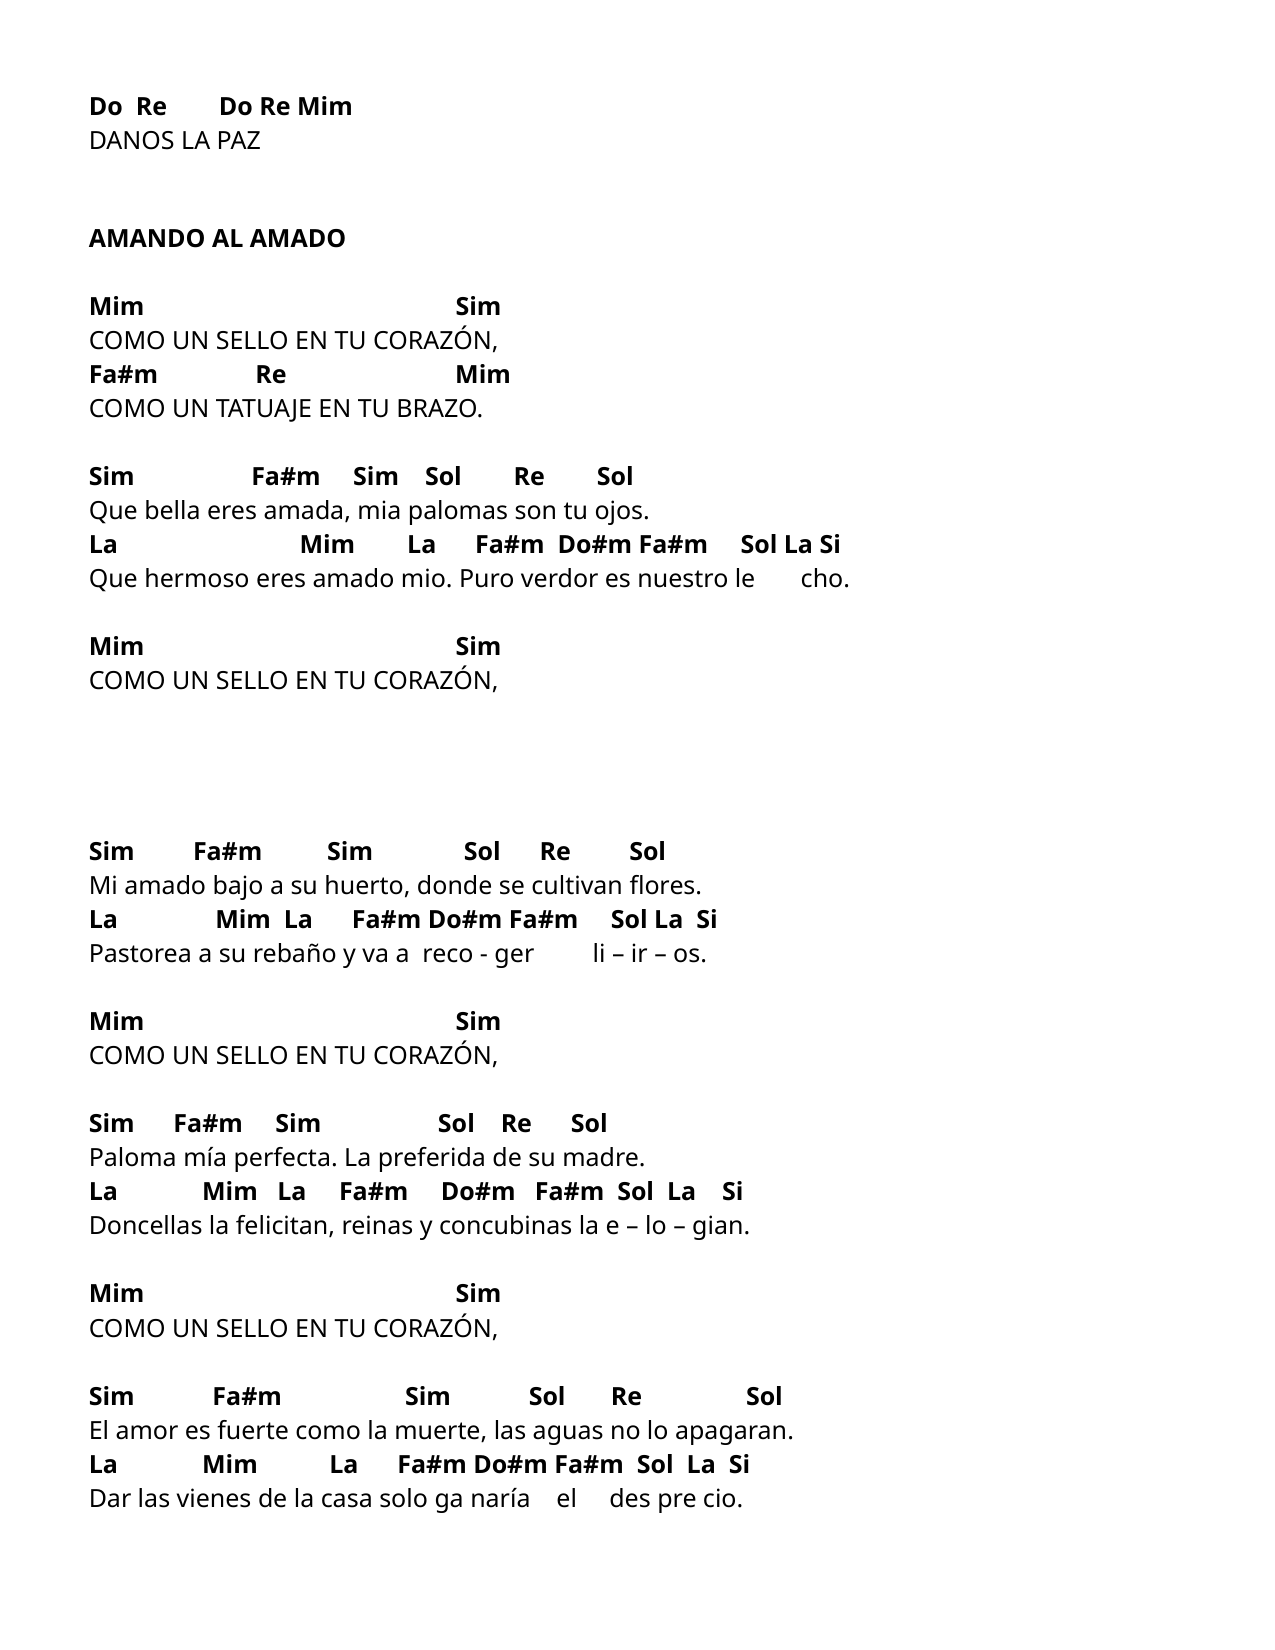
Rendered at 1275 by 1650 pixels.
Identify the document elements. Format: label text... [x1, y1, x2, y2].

text Pastorea a su rebaño y va a reco - ger li – ir – os. [88, 936, 1186, 969]
text Paloma mía perfecta. La preferida de su madre. [88, 1140, 1186, 1174]
text Sim Fa#m Sim Sol Re Sol [88, 833, 1186, 867]
text COMO UN SELLO EN TU CORAZÓN, [88, 663, 1186, 697]
text Mim Sim [88, 1004, 1186, 1038]
text Doncellas la felicitan, reinas y concubinas la e – lo – gian. [88, 1208, 1186, 1242]
text DANOS LA PAZ [88, 123, 1186, 157]
text COMO UN TATUAJE EN TU BRAZO. [88, 391, 1186, 424]
text Mim Sim [88, 288, 1186, 322]
text Dar las vienes de la casa solo ga naría el des pre cio. [88, 1481, 1186, 1514]
text Mim Sim [88, 1276, 1186, 1310]
text La Mim La Fa#m Do#m Fa#m Sol La Si [88, 1174, 1186, 1208]
text Sim Fa#m Sim Sol Re Sol [88, 1378, 1186, 1412]
text COMO UN SELLO EN TU CORAZÓN, [88, 322, 1186, 356]
text Mim Sim [88, 629, 1186, 663]
text COMO UN SELLO EN TU CORAZÓN, [88, 1038, 1186, 1072]
text COMO UN SELLO EN TU CORAZÓN, [88, 1310, 1186, 1344]
text Do Re Do Re Mim [88, 88, 1186, 123]
text Sim Fa#m Sim Sol Re Sol [88, 1106, 1186, 1140]
text Fa#m Re Mim [88, 356, 1186, 391]
text Mi amado bajo a su huerto, donde se cultivan flores. [88, 867, 1186, 901]
text Que bella eres amada, mia palomas son tu ojos. [88, 493, 1186, 527]
text AMANDO AL AMADO [88, 220, 1186, 254]
text Sim Fa#m Sim Sol Re Sol [88, 459, 1186, 493]
text Que hermoso eres amado mio. Puro verdor es nuestro le cho. [88, 561, 1186, 595]
text La Mim La Fa#m Do#m Fa#m Sol La Si [88, 527, 1186, 561]
text La Mim La Fa#m Do#m Fa#m Sol La Si [88, 1446, 1186, 1481]
text El amor es fuerte como la muerte, las aguas no lo apagaran. [88, 1412, 1186, 1446]
text La Mim La Fa#m Do#m Fa#m Sol La Si [88, 901, 1186, 936]
